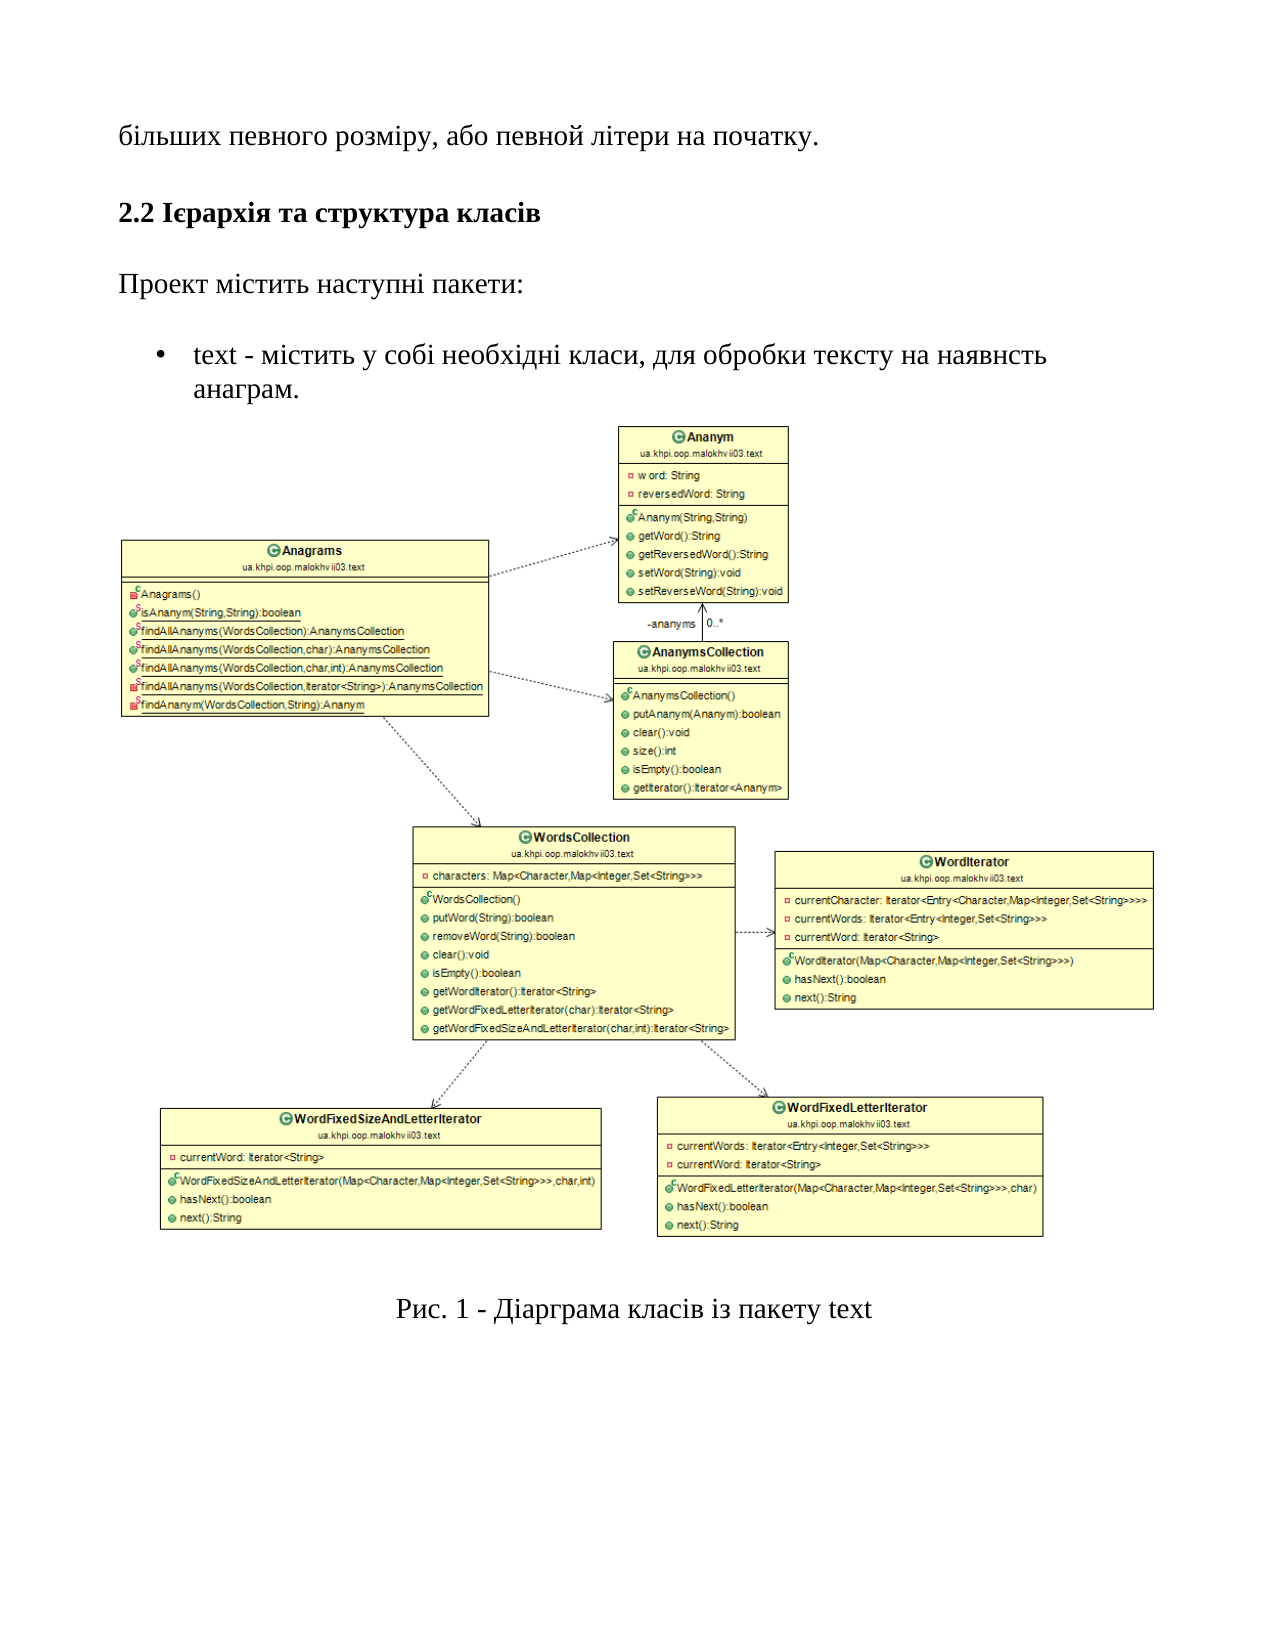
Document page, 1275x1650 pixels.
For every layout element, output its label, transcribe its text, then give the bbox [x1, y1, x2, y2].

text більших певного розміру, або певной літери на початку. [118, 118, 1157, 152]
text 2.2 Ієрархія та структура класів [118, 195, 1157, 229]
picture [118, 423, 1157, 1240]
text Рис. 1 - Діарграма класів із пакету text [118, 1292, 1157, 1325]
text Проект містить наступні пакети: [118, 266, 1157, 300]
list text - містить у собі необхідні класи, для обробки тексту на наявнсть анаграм. [156, 337, 1157, 405]
